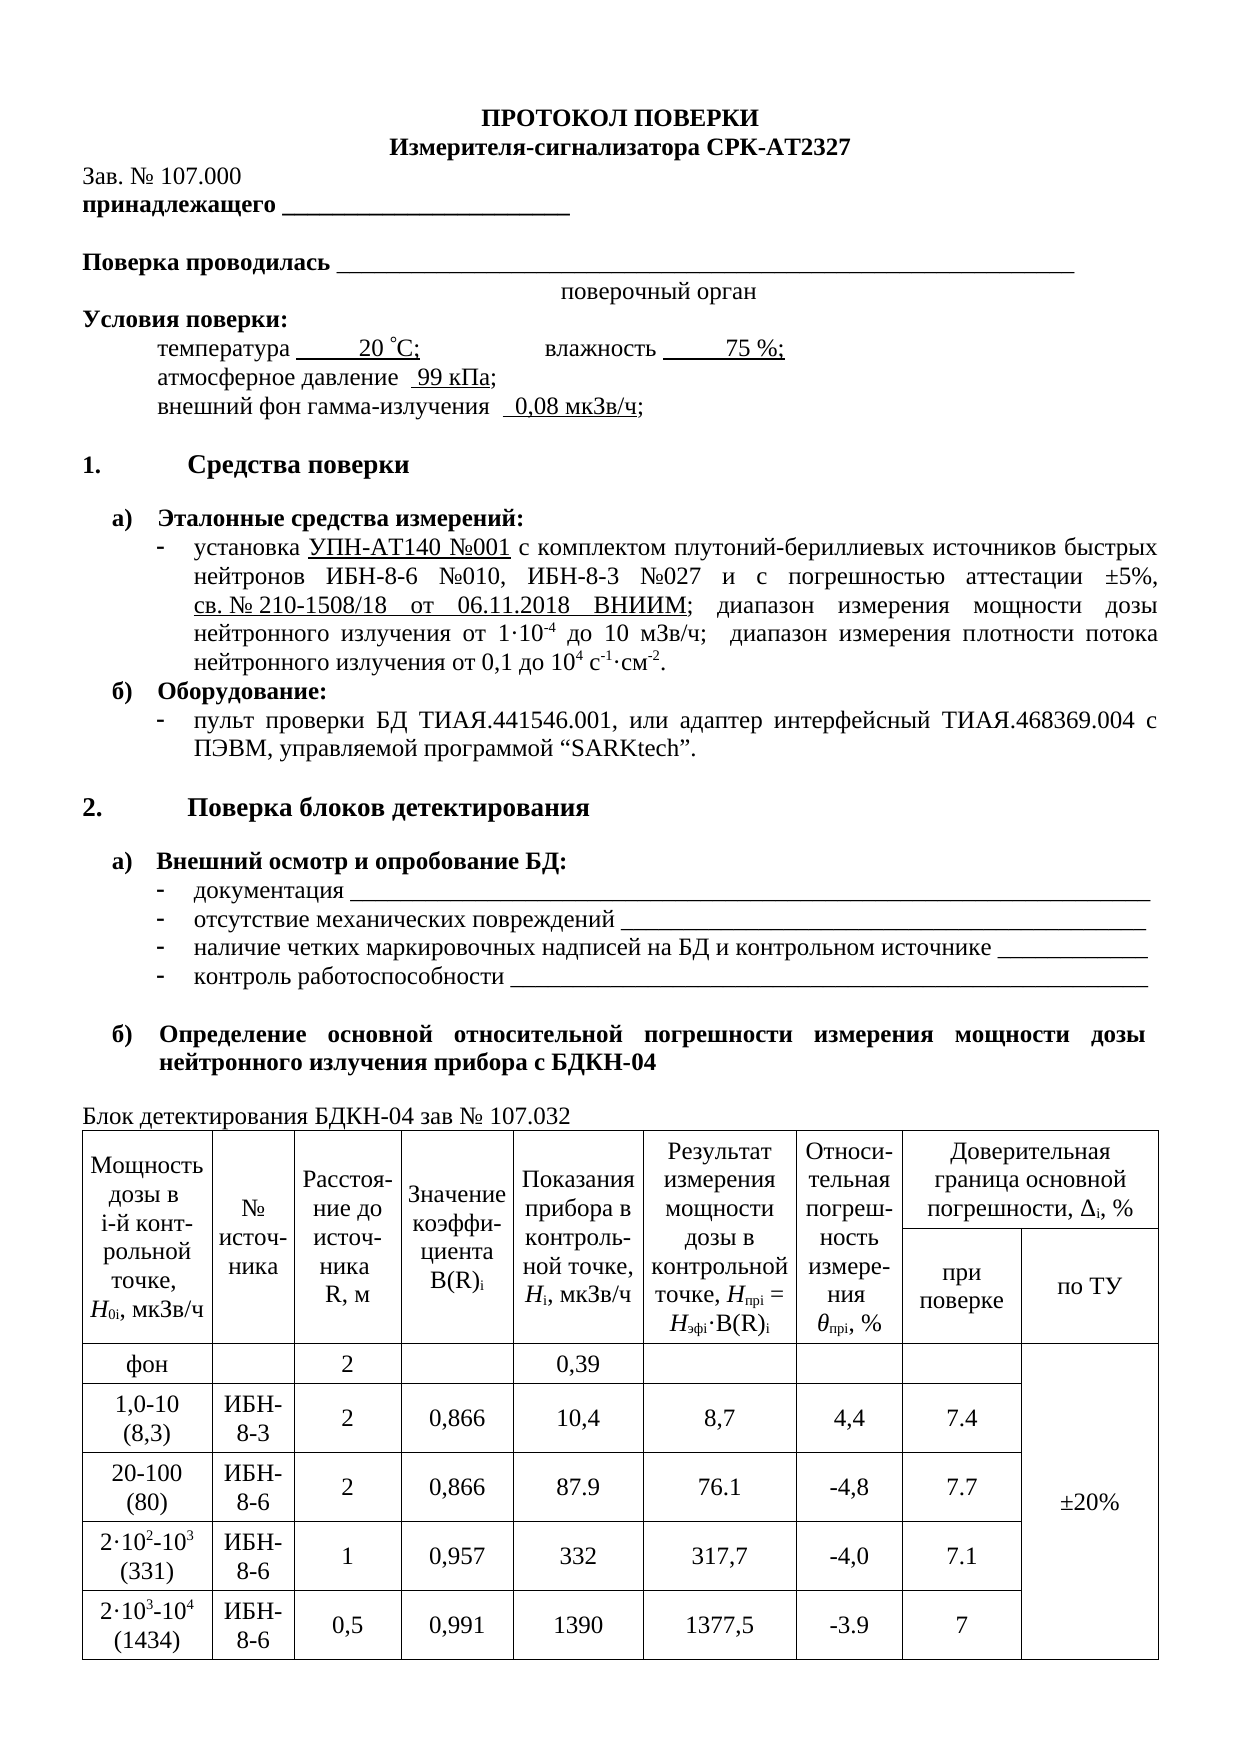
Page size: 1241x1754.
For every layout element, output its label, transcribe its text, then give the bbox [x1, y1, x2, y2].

table_header Результат измерения мощности дозы в контрольной точке, Hпрi = Hэфi·B(R)i [644, 1131, 796, 1343]
table_cell [797, 1344, 902, 1383]
table_cell по ТУ [1022, 1229, 1158, 1343]
table_cell фон [83, 1344, 212, 1383]
table_cell 332 [514, 1522, 643, 1590]
text температура 20 С; влажность 75 %; [82, 333, 1158, 362]
list контроль работоспособности ___________________________________________________ [156, 961, 1158, 990]
table_cell 0,39 [514, 1344, 643, 1383]
table_cell 1,0-10 (8,3) [83, 1384, 212, 1452]
table_header № источ-ника [213, 1131, 294, 1343]
text Измерителя-сигнализатора СРК-АТ2327 [82, 132, 1158, 161]
text Поверка проводилась ___________________________________________________________ [82, 247, 1158, 276]
table_cell -4,0 [797, 1522, 902, 1590]
table_cell ИБН-8-3 [213, 1384, 294, 1452]
table_cell ИБН-8-6 [213, 1453, 294, 1521]
list пульт проверки БД ТИАЯ.441546.001, или адаптер интерфейсный ТИАЯ.468369.004 с ПЭВМ, управляемой программой “SARKtech”. [156, 705, 1158, 762]
text а) Эталонные средства измерений: [82, 503, 1158, 532]
table_cell ИБН-8-6 [213, 1591, 294, 1659]
table_cell [213, 1344, 294, 1383]
table_cell 87,9 [514, 1453, 643, 1521]
list наличие четких маркировочных надписей на БД и контрольном источнике ____________ [156, 932, 1158, 961]
table_cell 0,5 [295, 1591, 401, 1659]
list документация ________________________________________________________________ [156, 875, 1158, 904]
subtitle 2. Поверка блоков детектирования [82, 791, 1158, 822]
table_cell 2·103-104 (1434) [83, 1591, 212, 1659]
table_header Показания прибора в контроль-ной точке, Hi, мкЗв/ч [514, 1131, 643, 1343]
table_cell -4,8 [797, 1453, 902, 1521]
table_cell 1 [295, 1522, 401, 1590]
text Зав. № 107.000 [82, 161, 1158, 189]
text а) Внешний осмотр и опробование БД: [112, 846, 1158, 875]
table_cell 2·102-103 (331) [83, 1522, 212, 1590]
text Условия поверки: [82, 304, 1158, 333]
table_cell 20-100 (80) [83, 1453, 212, 1521]
text атмосферное давление 99 кПа; [82, 362, 1158, 391]
subtitle 1. Средства поверки [82, 448, 1158, 479]
table_header Значение коэффи-циента B(R)i [402, 1131, 513, 1343]
table_cell 10,4 [514, 1384, 643, 1452]
table_header Расстоя-ние до источ-ника R, м [295, 1131, 401, 1343]
table_cell 0,866 [402, 1384, 513, 1452]
text Блок детектирования БДКН-04 зав № 107.032 [82, 1101, 1158, 1130]
table_cell ИБН-8-6 [213, 1522, 294, 1590]
table_cell 2 [295, 1384, 401, 1452]
table_cell ±20% [1022, 1344, 1158, 1659]
table_cell при поверке [903, 1229, 1021, 1343]
table_cell 1390 [514, 1591, 643, 1659]
table_header Мощность дозы в i-й конт-рольной точке, H0i, мкЗв/ч [83, 1131, 212, 1343]
text внешний фон гамма-излучения 0,08 мкЗв/ч; [82, 391, 1158, 419]
text ПРОТОКОЛ ПОВЕРКИ [82, 103, 1158, 132]
table_cell [903, 1344, 1021, 1383]
table_cell 7,4 [903, 1384, 1021, 1452]
table_cell -3,9 [797, 1591, 902, 1659]
list установка УПН-АТ140 №001 с комплектом плутоний-бериллиевых источников быстрых нейтронов ИБН-8-6 №010, ИБН-8-3 №027 и с погрешностью аттестации ±5%, св. № 210-1508/18 от 06.11.2018 ВНИИМ; диапазон измерения мощности дозы нейтронного излучения от 1·10-4 до 10 мЗв/ч; диапазон измерения плотности потока нейтронного излучения от 0,1 до 104 с-1·см-2. [156, 532, 1158, 676]
table_cell 2 [295, 1453, 401, 1521]
text поверочный орган [82, 276, 1146, 304]
table_cell 1377,5 [644, 1591, 796, 1659]
text б) Оборудование: [112, 676, 1158, 705]
list отсутствие механических повреждений __________________________________________ [156, 904, 1158, 932]
table_cell 2 [295, 1344, 401, 1383]
table_cell 7,1 [903, 1522, 1021, 1590]
text б) Определение основной относительной погрешности измерения мощности дозы нейтронного излучения прибора с БДКН-04 [112, 1019, 1146, 1076]
table_cell 0,991 [402, 1591, 513, 1659]
text принадлежащего _______________________ [82, 189, 1158, 218]
table_cell [402, 1344, 513, 1383]
table_cell 317,7 [644, 1522, 796, 1590]
table_header Относи-тельная погреш-ность измере-ния θпрi, % [797, 1131, 902, 1343]
table_cell 8,7 [644, 1384, 796, 1452]
table_header Доверительная граница основной погрешности, Δi, % [903, 1131, 1158, 1228]
table_cell 7,7 [903, 1453, 1021, 1521]
table_cell 0,866 [402, 1453, 513, 1521]
table_cell 76,1 [644, 1453, 796, 1521]
table_cell 7 [903, 1591, 1021, 1659]
table_cell 0,957 [402, 1522, 513, 1590]
table_cell [644, 1344, 796, 1383]
table_cell 4,4 [797, 1384, 902, 1452]
